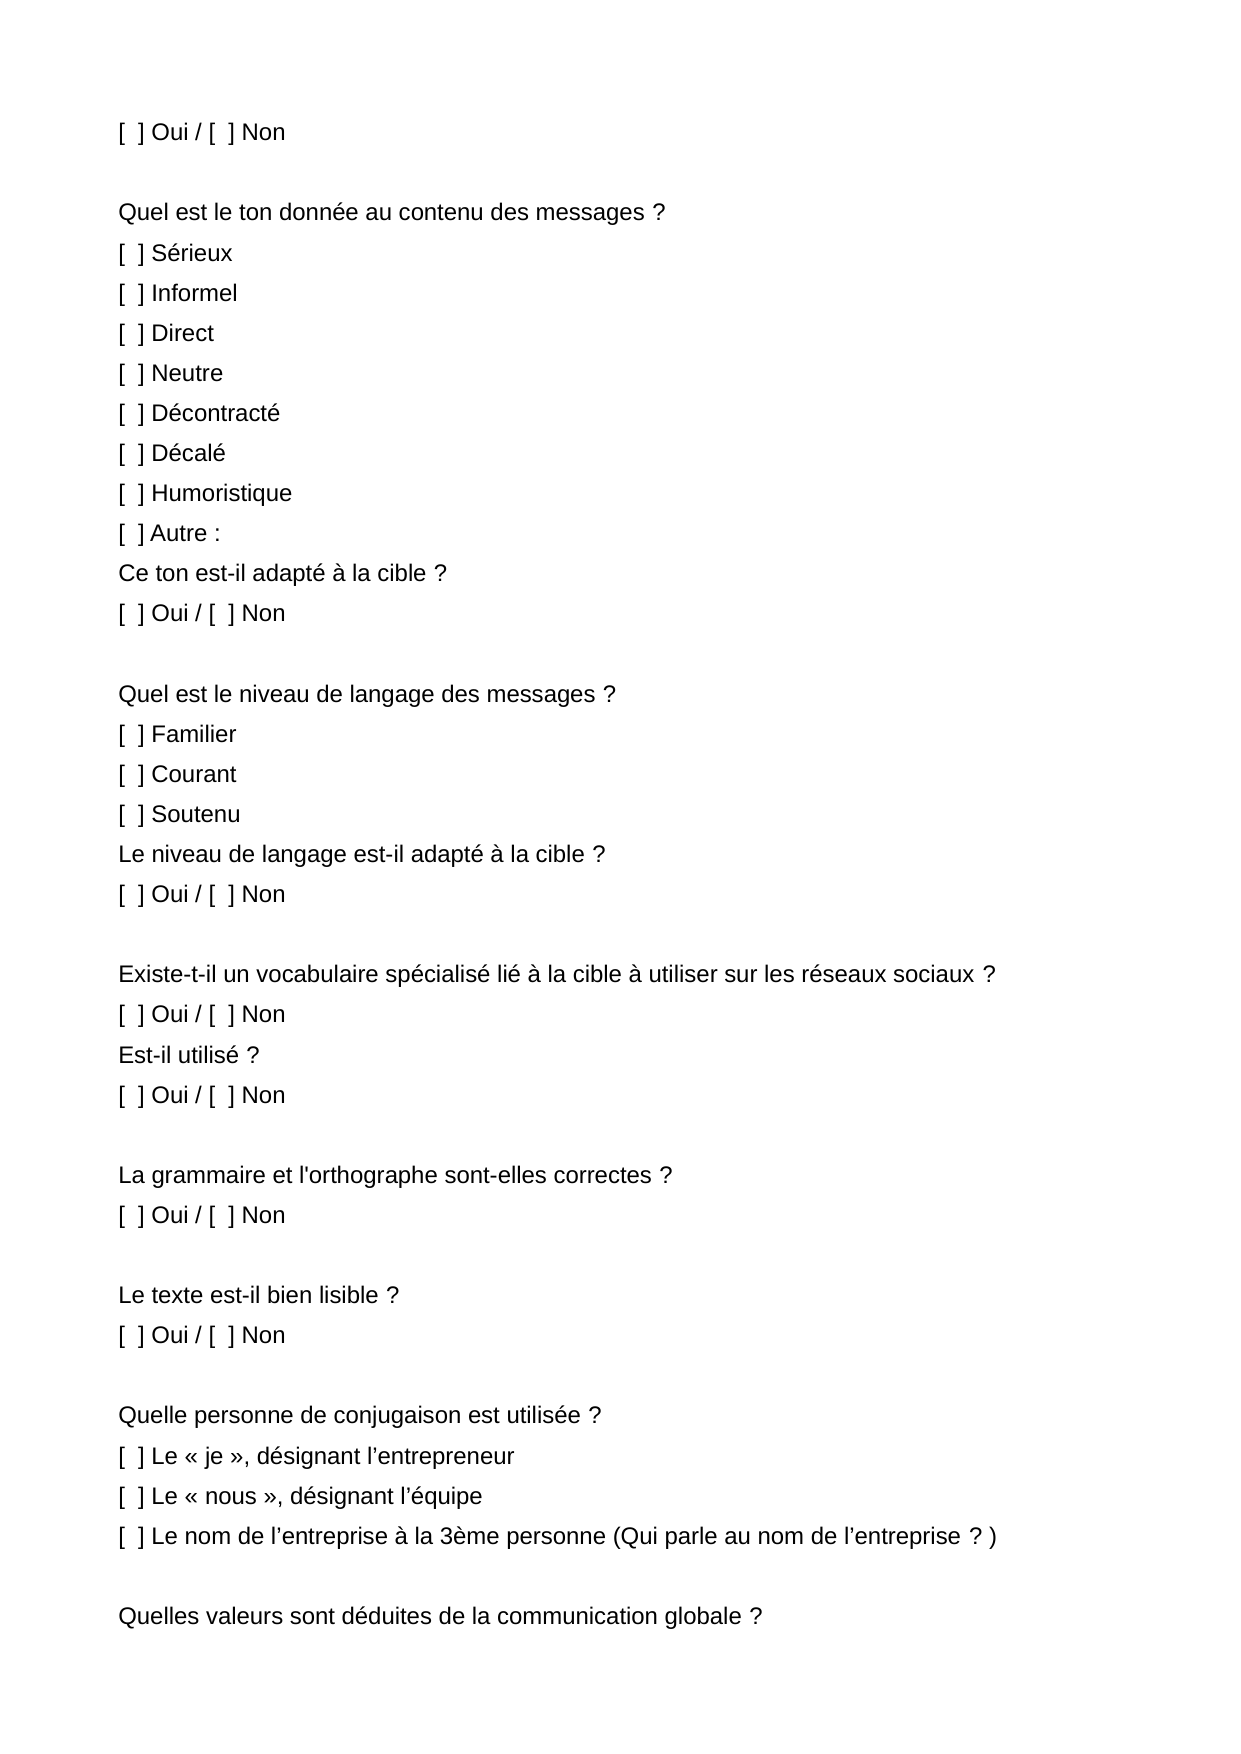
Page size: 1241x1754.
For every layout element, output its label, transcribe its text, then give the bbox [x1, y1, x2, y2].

text [ ] Sérieux [118, 238, 1122, 266]
text [ ] Le « nous », désignant l’équipe [118, 1482, 1122, 1509]
text [ ] Le « je », désignant l’entrepreneur [118, 1442, 1122, 1469]
text [ ] Décalé [118, 439, 1122, 467]
text Quel est le ton donnée au contenu des messages ? [118, 198, 1122, 226]
text [ ] Décontracté [118, 399, 1122, 426]
text [ ] Courant [118, 760, 1122, 787]
text [ ] Oui / [ ] Non [118, 1201, 1122, 1228]
text Est-il utilisé ? [118, 1041, 1122, 1068]
text [ ] Oui / [ ] Non [118, 599, 1122, 627]
text Quelles valeurs sont déduites de la communication globale ? [118, 1602, 1122, 1629]
text [ ] Autre : [118, 519, 1122, 547]
text [ ] Oui / [ ] Non [118, 880, 1122, 908]
text [ ] Oui / [ ] Non [118, 1000, 1122, 1028]
text Ce ton est-il adapté à la cible ? [118, 559, 1122, 587]
text [ ] Familier [118, 720, 1122, 747]
text [ ] Oui / [ ] Non [118, 1321, 1122, 1349]
text La grammaire et l'orthographe sont-elles correctes ? [118, 1161, 1122, 1188]
text [ ] Informel [118, 278, 1122, 306]
text [ ] Oui / [ ] Non [118, 118, 1122, 146]
text Existe-t-il un vocabulaire spécialisé lié à la cible à utiliser sur les réseaux sociaux ? [118, 960, 1122, 988]
text Quel est le niveau de langage des messages ? [118, 679, 1122, 707]
text [ ] Neutre [118, 359, 1122, 386]
text [ ] Le nom de l’entreprise à la 3ème personne (Qui parle au nom de l’entreprise ? ) [118, 1522, 1122, 1549]
text [ ] Humoristique [118, 479, 1122, 507]
text Quelle personne de conjugaison est utilisée ? [118, 1401, 1122, 1429]
text [ ] Direct [118, 319, 1122, 346]
text [ ] Oui / [ ] Non [118, 1081, 1122, 1108]
text Le niveau de langage est-il adapté à la cible ? [118, 840, 1122, 868]
text Le texte est-il bien lisible ? [118, 1281, 1122, 1309]
text [ ] Soutenu [118, 800, 1122, 827]
